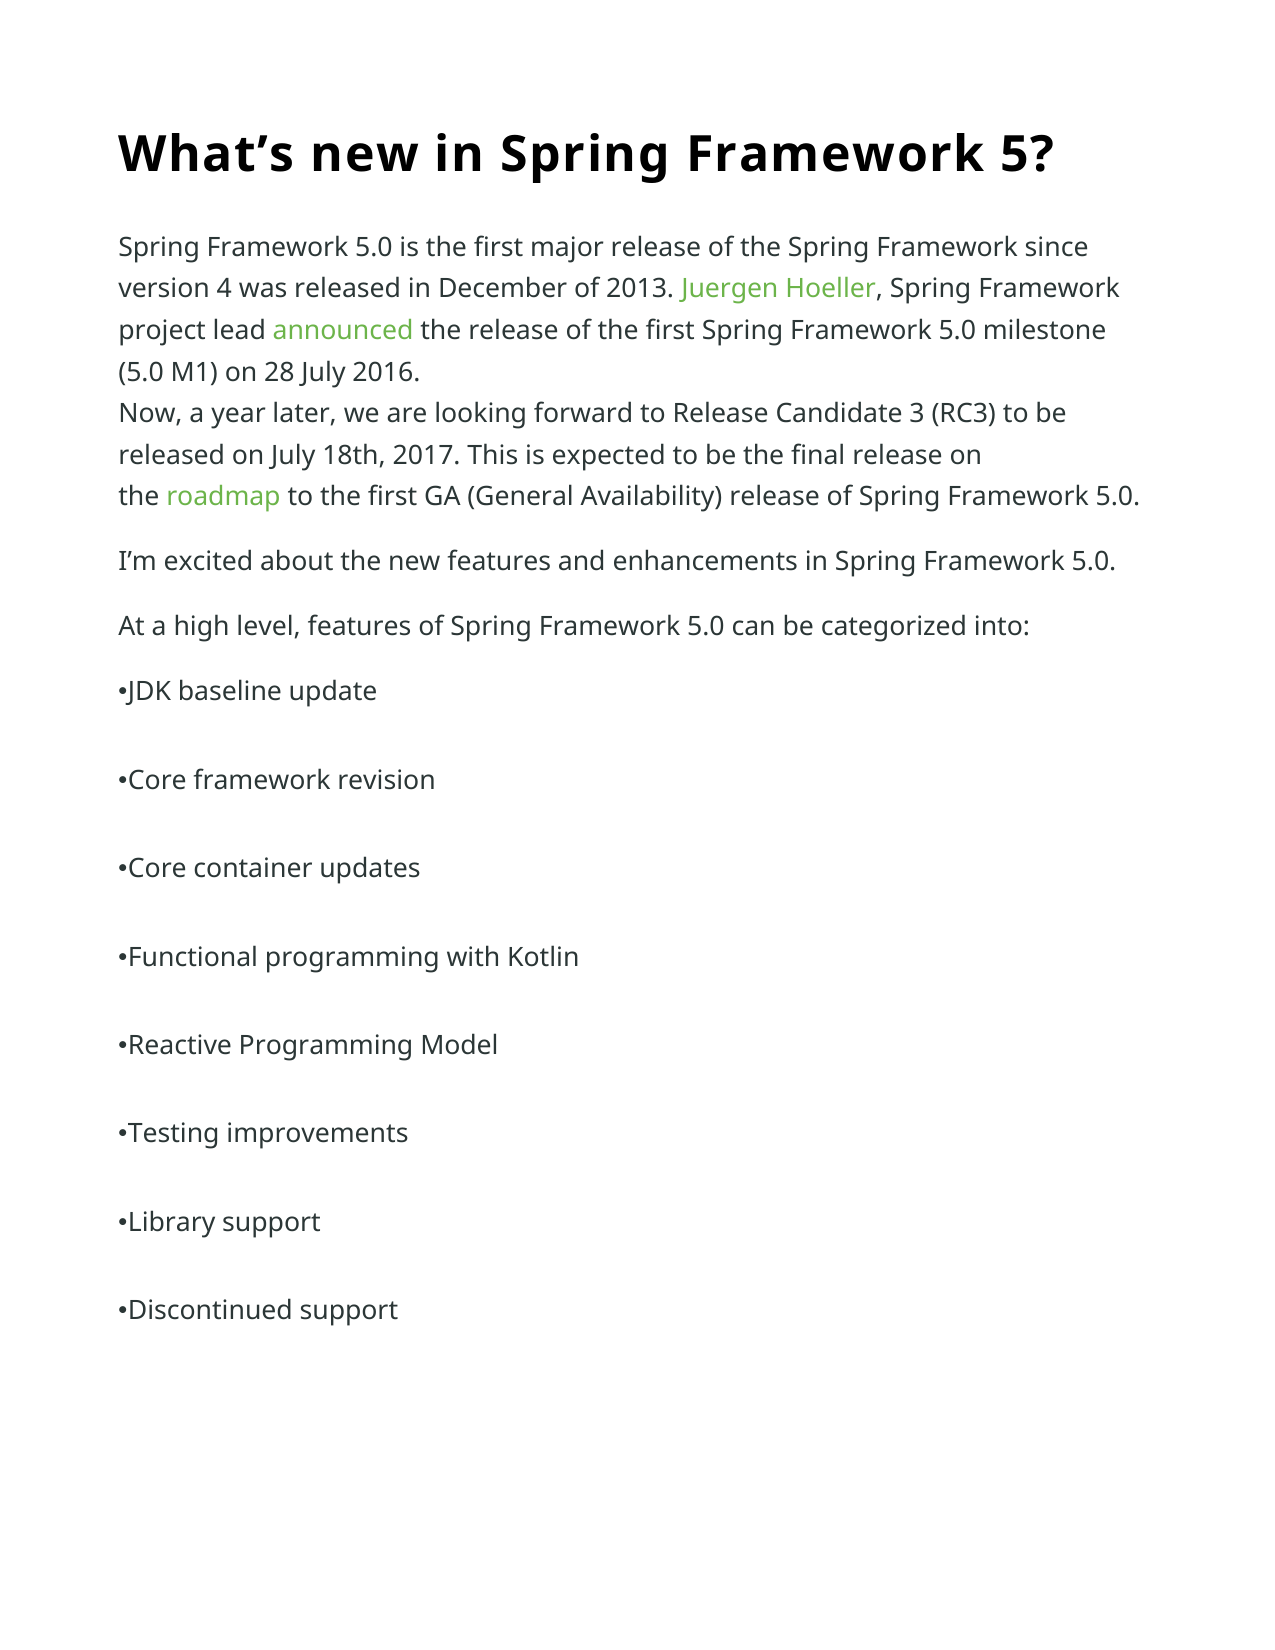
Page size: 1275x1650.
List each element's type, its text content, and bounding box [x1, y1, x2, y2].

list Testing improvements [118, 1114, 1157, 1151]
text I’m excited about the new features and enhancements in Spring Framework 5.0. [118, 542, 1157, 578]
list Functional programming with Kotlin [118, 937, 1157, 974]
list JDK baseline update [118, 672, 1157, 708]
text At a high level, features of Spring Framework 5.0 can be categorized into: [118, 607, 1157, 643]
text Now, a year later, we are looking forward to Release Candidate 3 (RC3) to be released on July 18th, 2017. This is expected to be the final release on the roadmap to the first GA (General Availability) release of Spring Framework 5.0. [118, 394, 1157, 513]
list Reactive Programming Model [118, 1026, 1157, 1062]
list Core framework revision [118, 761, 1157, 797]
text Spring Framework 5.0 is the first major release of the Spring Framework since version 4 was released in December of 2013. Juergen Hoeller, Spring Framework project lead announced the release of the first Spring Framework 5.0 milestone (5.0 M1) on 28 July 2016. [118, 228, 1157, 389]
list Library support [118, 1203, 1157, 1239]
list Core container updates [118, 849, 1157, 885]
subtitle What’s new in Spring Framework 5? [118, 118, 1157, 186]
list Discontinued support [118, 1291, 1157, 1327]
